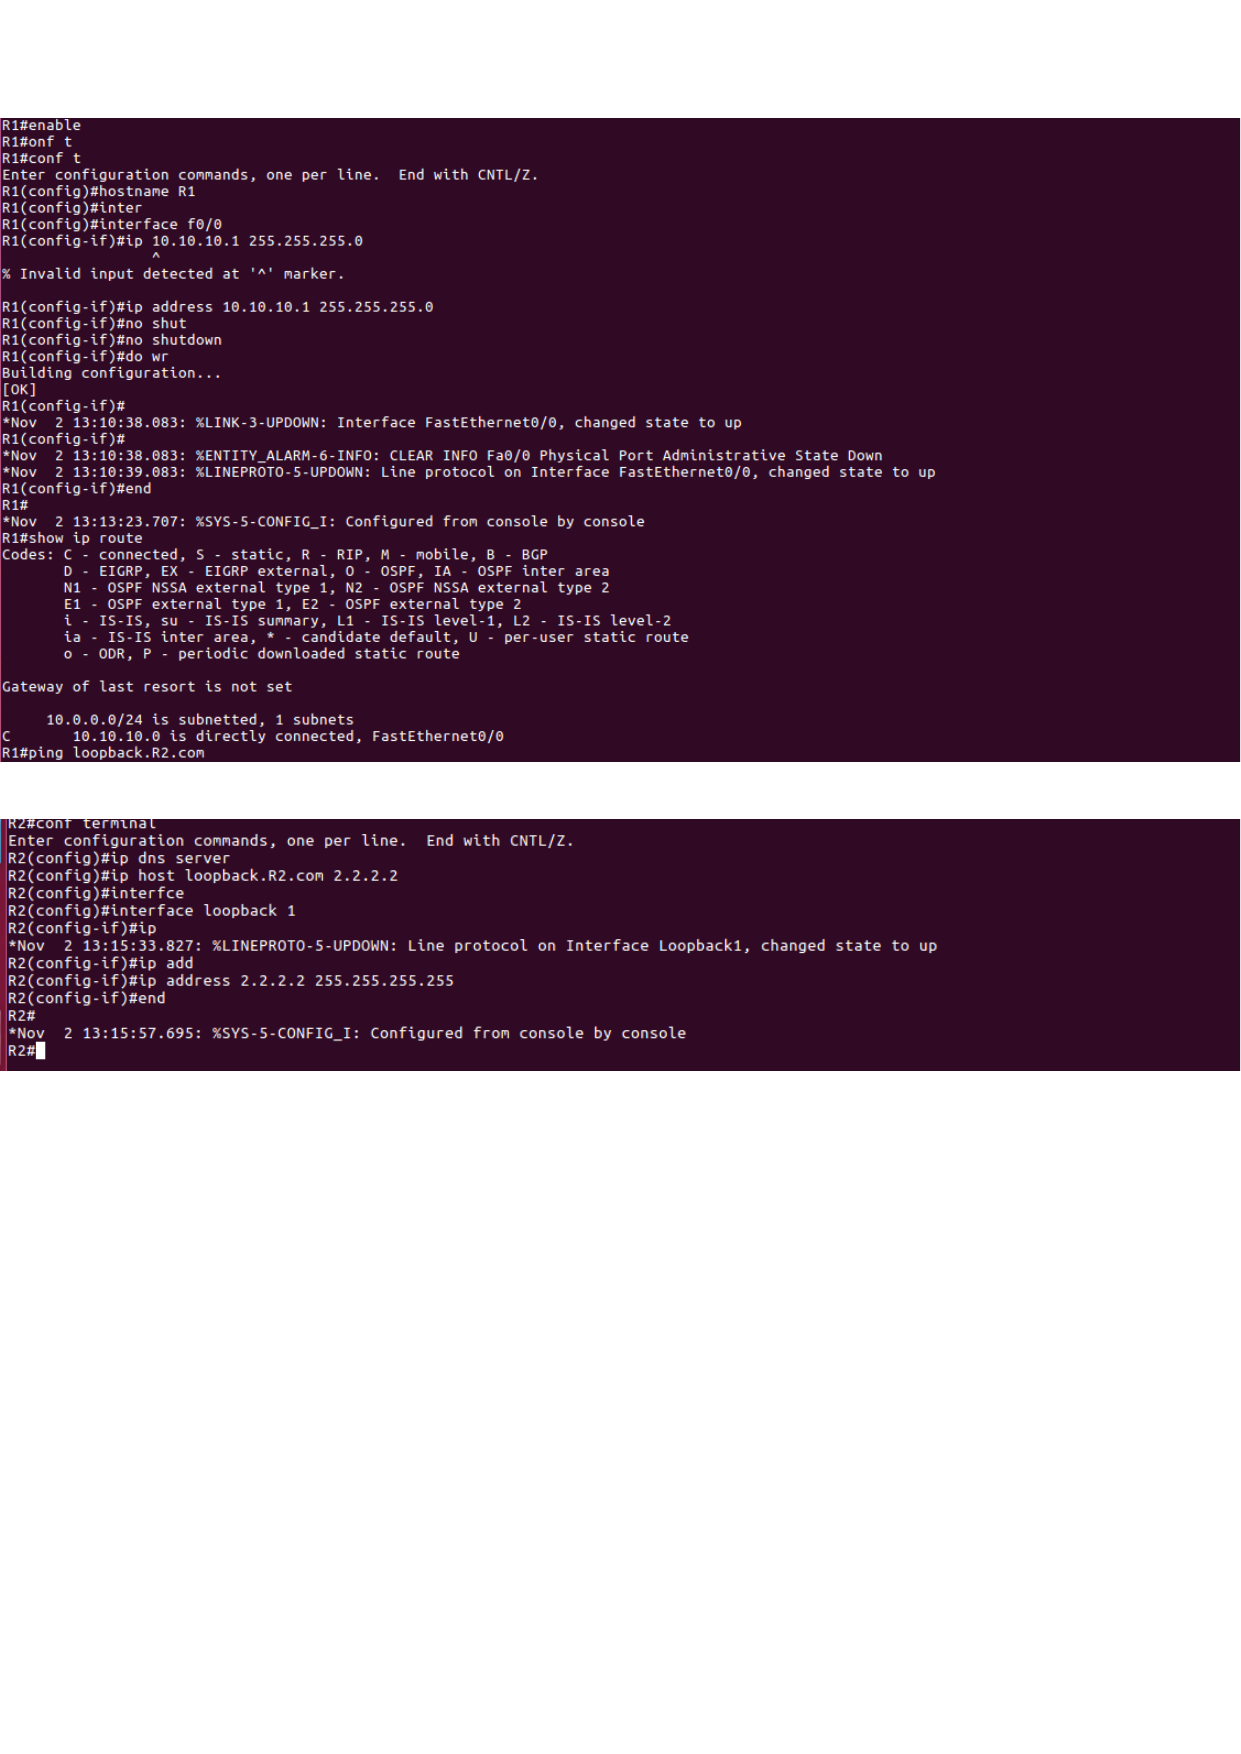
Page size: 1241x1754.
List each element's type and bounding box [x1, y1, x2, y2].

picture [0, 118, 1241, 762]
picture [0, 819, 1241, 1071]
